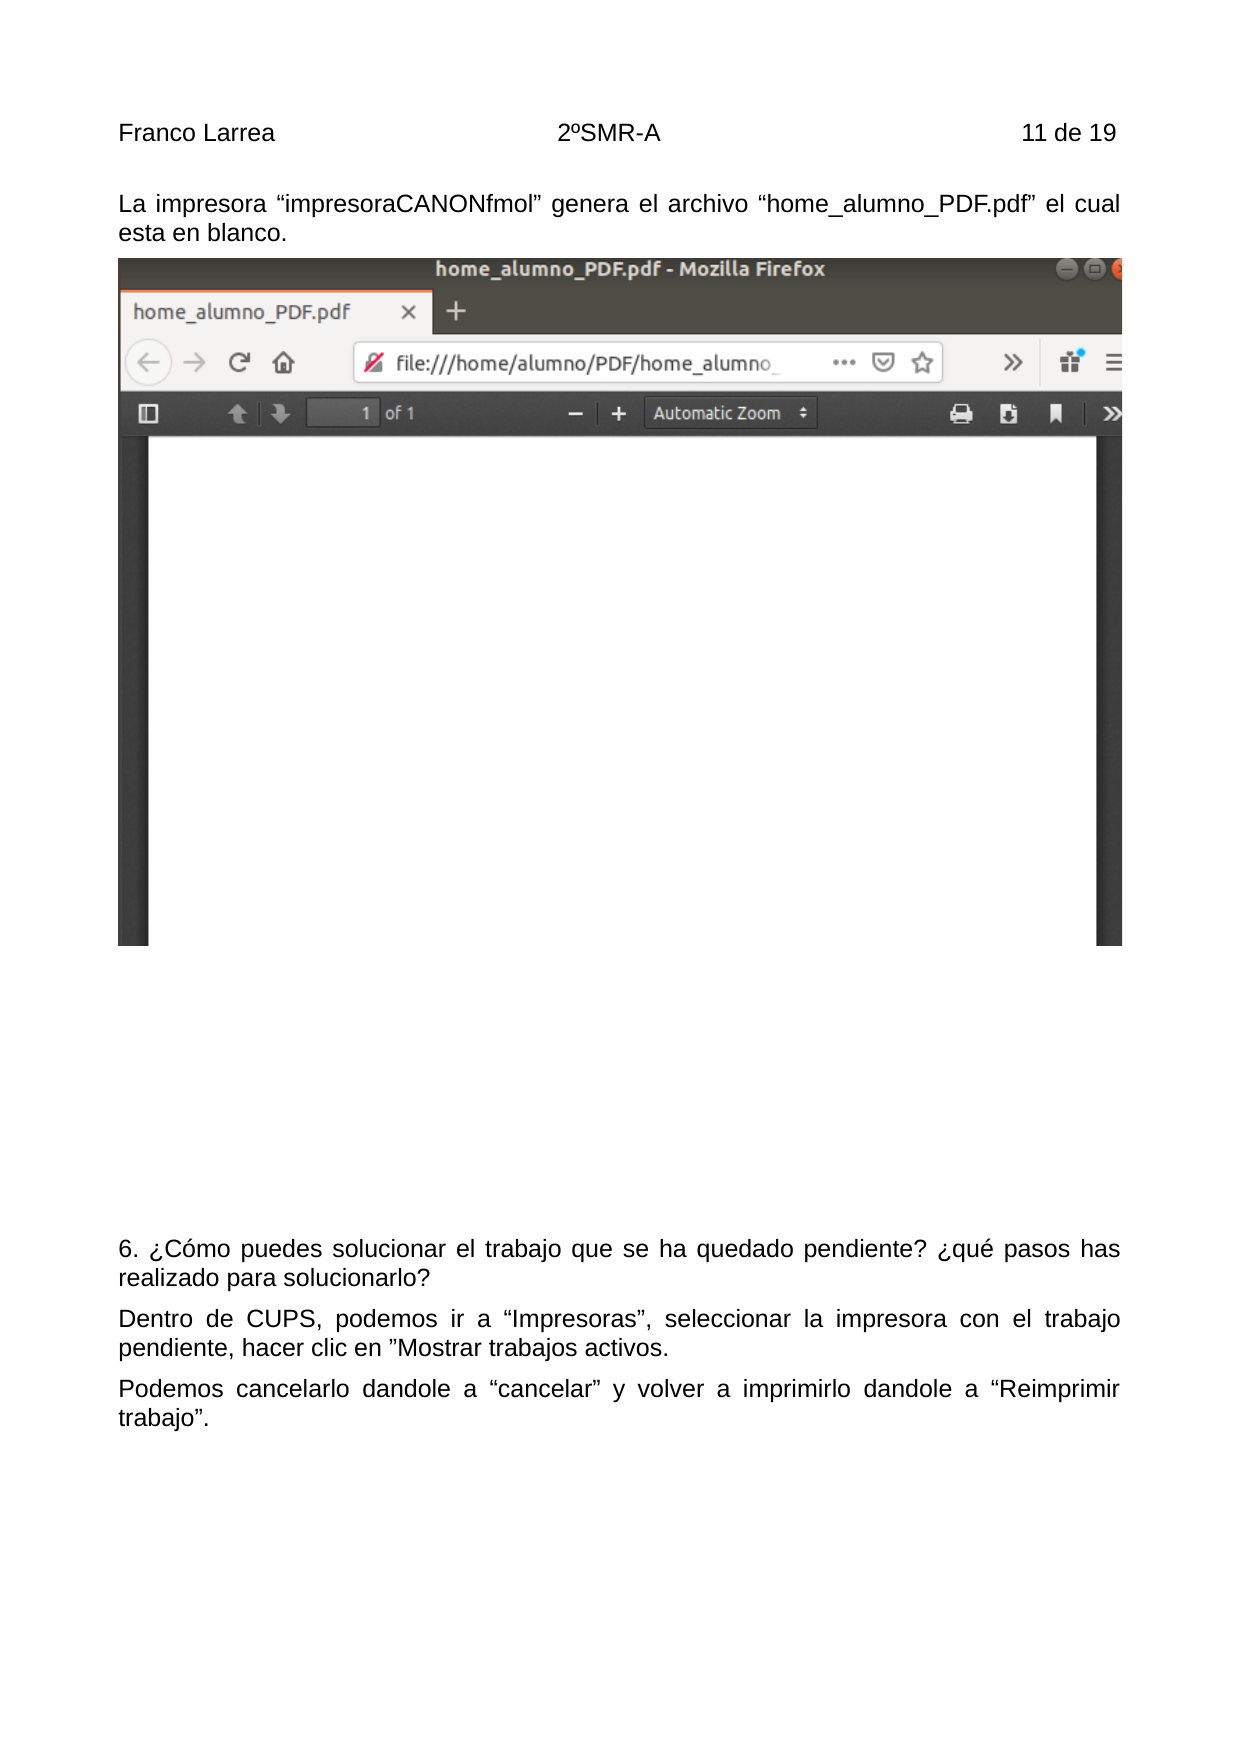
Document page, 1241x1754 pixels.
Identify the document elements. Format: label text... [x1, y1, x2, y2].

text La impresora “impresoraCANONfmol” genera el archivo “home_alumno_PDF.pdf” el cual esta en blanco. [118, 189, 1122, 246]
picture [118, 258, 1123, 946]
text 6. ¿Cómo puedes solucionar el trabajo que se ha quedado pendiente? ¿qué pasos has realizado para solucionarlo? [118, 1234, 1122, 1292]
text Dentro de CUPS, podemos ir a “Impresoras”, seleccionar la impresora con el trabajo pendiente, hacer clic en ”Mostrar trabajos activos. [118, 1304, 1122, 1362]
text Podemos cancelarlo dandole a “cancelar” y volver a imprimirlo dandole a “Reimprimir trabajo”. [118, 1374, 1122, 1432]
